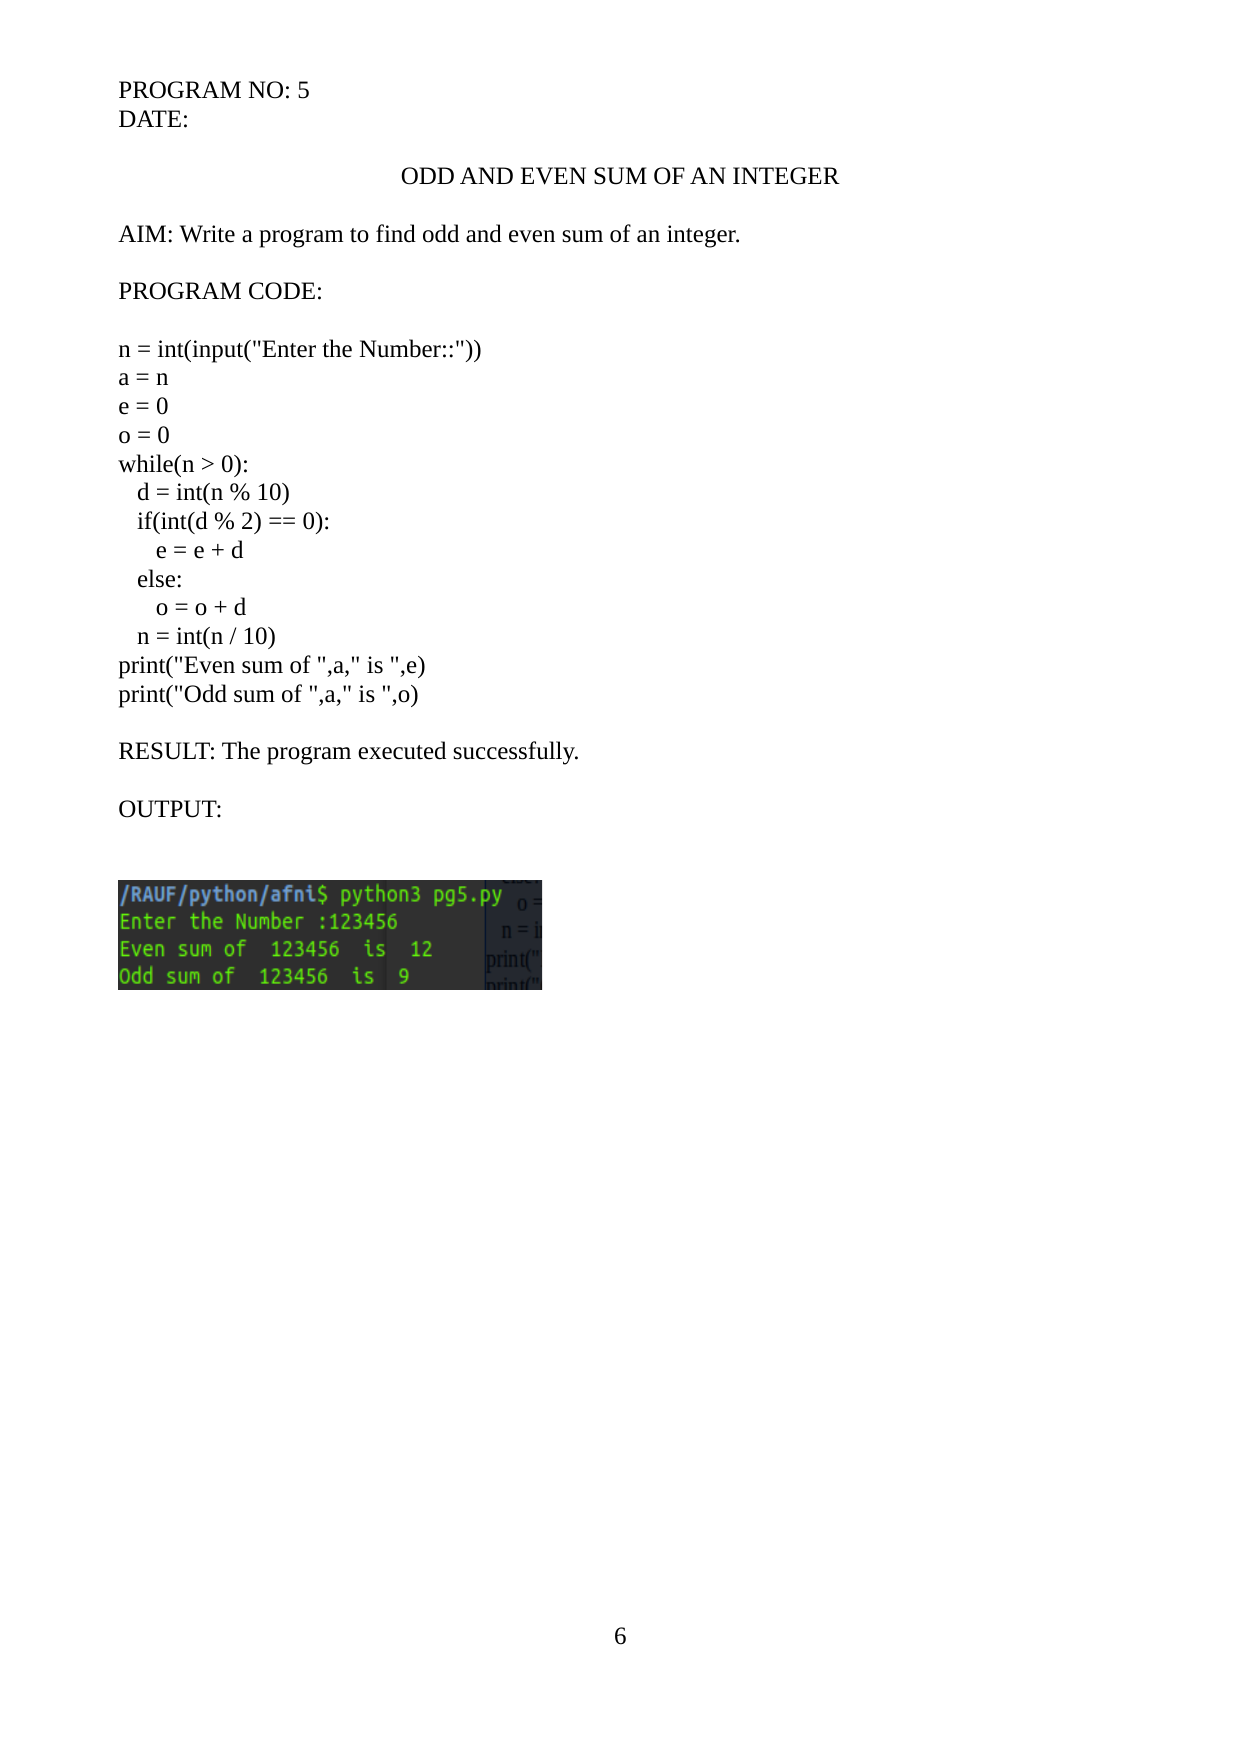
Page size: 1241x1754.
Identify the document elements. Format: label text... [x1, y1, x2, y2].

text o = 0 [118, 420, 1122, 449]
text n = int(n / 10) [118, 621, 1122, 650]
text if(int(d % 2) == 0): [118, 506, 1122, 535]
text DATE: [118, 104, 1122, 132]
text PROGRAM NO: 5 [118, 75, 1122, 104]
text print("Even sum of ",a," is ",e) [118, 650, 1122, 679]
text a = n [118, 362, 1122, 391]
text n = int(input("Enter the Number::")) [118, 334, 1122, 362]
text d = int(n % 10) [118, 477, 1122, 506]
text PROGRAM CODE: [118, 276, 1122, 305]
picture [118, 880, 543, 990]
text else: [118, 564, 1122, 592]
text ODD AND EVEN SUM OF AN INTEGER [118, 161, 1122, 190]
text while(n > 0): [118, 449, 1122, 477]
text e = 0 [118, 391, 1122, 420]
text o = o + d [118, 592, 1122, 621]
text OUTPUT: [118, 794, 1122, 822]
text AIM: Write a program to find odd and even sum of an integer. [118, 219, 1122, 247]
text print("Odd sum of ",a," is ",o) [118, 679, 1122, 707]
text e = e + d [118, 535, 1122, 564]
text RESULT: The program executed successfully. [118, 736, 1122, 765]
